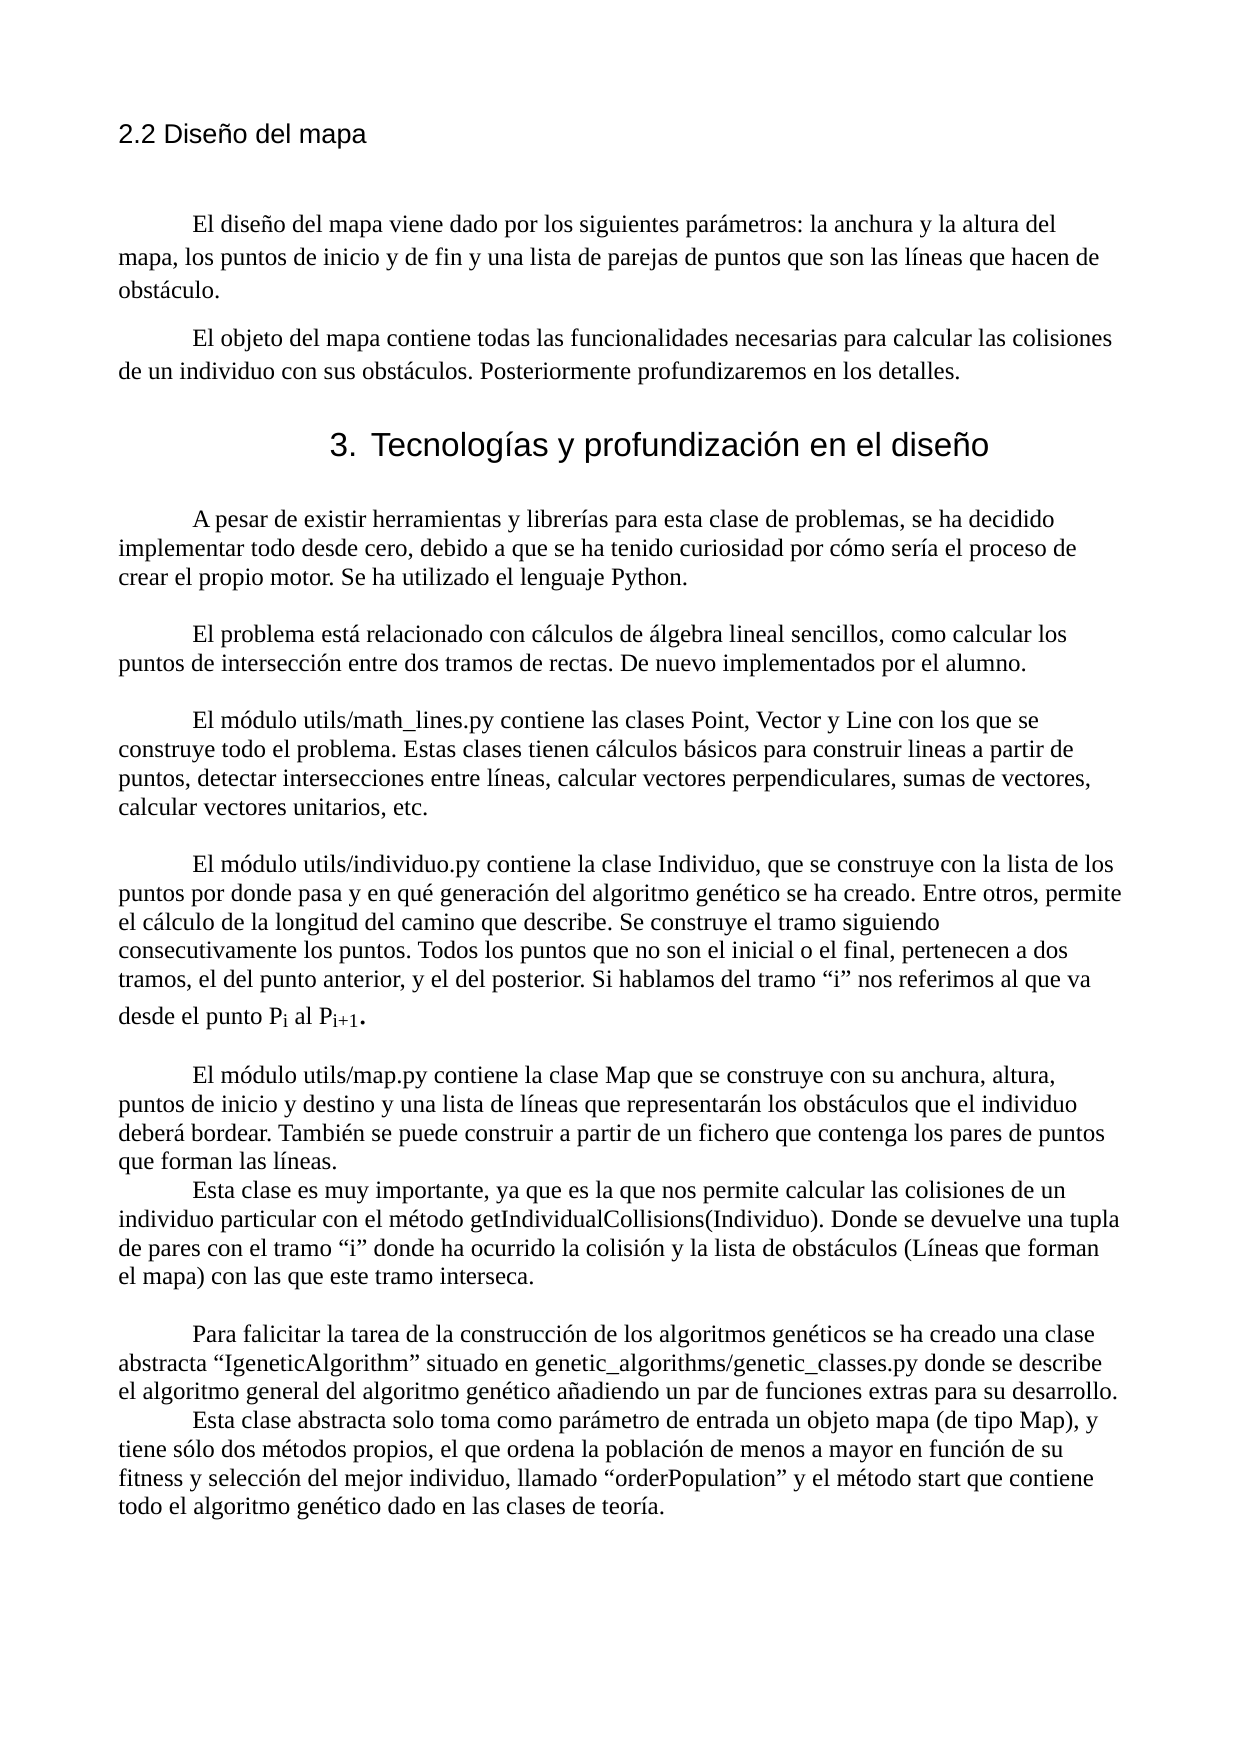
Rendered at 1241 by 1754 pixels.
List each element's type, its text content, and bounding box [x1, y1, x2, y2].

text El objeto del mapa contiene todas las funcionalidades necesarias para calcular las colisiones de un individuo con sus obstáculos. Posteriormente profundizaremos en los detalles. [118, 323, 1122, 385]
subtitle 2.2 Diseño del mapa [118, 118, 1122, 149]
text Para falicitar la tarea de la construcción de los algoritmos genéticos se ha creado una clase abstracta “IgeneticAlgorithm” situado en genetic_algorithms/genetic_classes.py donde se describe el algoritmo general del algoritmo genético añadiendo un par de funciones extras para su desarrollo. [118, 1319, 1122, 1405]
text El problema está relacionado con cálculos de álgebra lineal sencillos, como calcular los puntos de intersección entre dos tramos de rectas. De nuevo implementados por el alumno. [118, 619, 1122, 677]
text Esta clase abstracta solo toma como parámetro de entrada un objeto mapa (de tipo Map), y tiene sólo dos métodos propios, el que ordena la población de menos a mayor en función de su fitness y selección del mejor individuo, llamado “orderPopulation” y el método start que contiene todo el algoritmo genético dado en las clases de teoría. [118, 1405, 1122, 1520]
text El módulo utils/math_lines.py contiene las clases Point, Vector y Line con los que se construye todo el problema. Estas clases tienen cálculos básicos para construir lineas a partir de puntos, detectar intersecciones entre líneas, calcular vectores perpendiculares, sumas de vectores, calcular vectores unitarios, etc. [118, 706, 1122, 821]
subtitle Tecnologías y profundización en el diseño [197, 424, 1122, 463]
text El módulo utils/map.py contiene la clase Map que se construye con su anchura, altura, puntos de inicio y destino y una lista de líneas que representarán los obstáculos que el individuo deberá bordear. También se puede construir a partir de un fichero que contenga los pares de puntos que forman las líneas. Esta clase es muy importante, ya que es la que nos permite calcular las colisiones de un individuo particular con el método getIndividualCollisions(Individuo). Donde se devuelve una tupla de pares con el tramo “i” donde ha ocurrido la colisión y la lista de obstáculos (Líneas que forman el mapa) con las que este tramo interseca. [118, 1060, 1122, 1290]
text El módulo utils/individuo.py contiene la clase Individuo, que se construye con la lista de los puntos por donde pasa y en qué generación del algoritmo genético se ha creado. Entre otros, permite el cálculo de la longitud del camino que describe. Se construye el tramo siguiendo consecutivamente los puntos. Todos los puntos que no son el inicial o el final, pertenecen a dos tramos, el del punto anterior, y el del posterior. Si hablamos del tramo “i” nos referimos al que va desde el punto Pi al Pi+1. [118, 849, 1122, 1031]
text A pesar de existir herramientas y librerías para esta clase de problemas, se ha decidido implementar todo desde cero, debido a que se ha tenido curiosidad por cómo sería el proceso de crear el propio motor. Se ha utilizado el lenguaje Python. [118, 504, 1122, 591]
text El diseño del mapa viene dado por los siguientes parámetros: la anchura y la altura del mapa, los puntos de inicio y de fin y una lista de parejas de puntos que son las líneas que hacen de obstáculo. [118, 209, 1122, 304]
